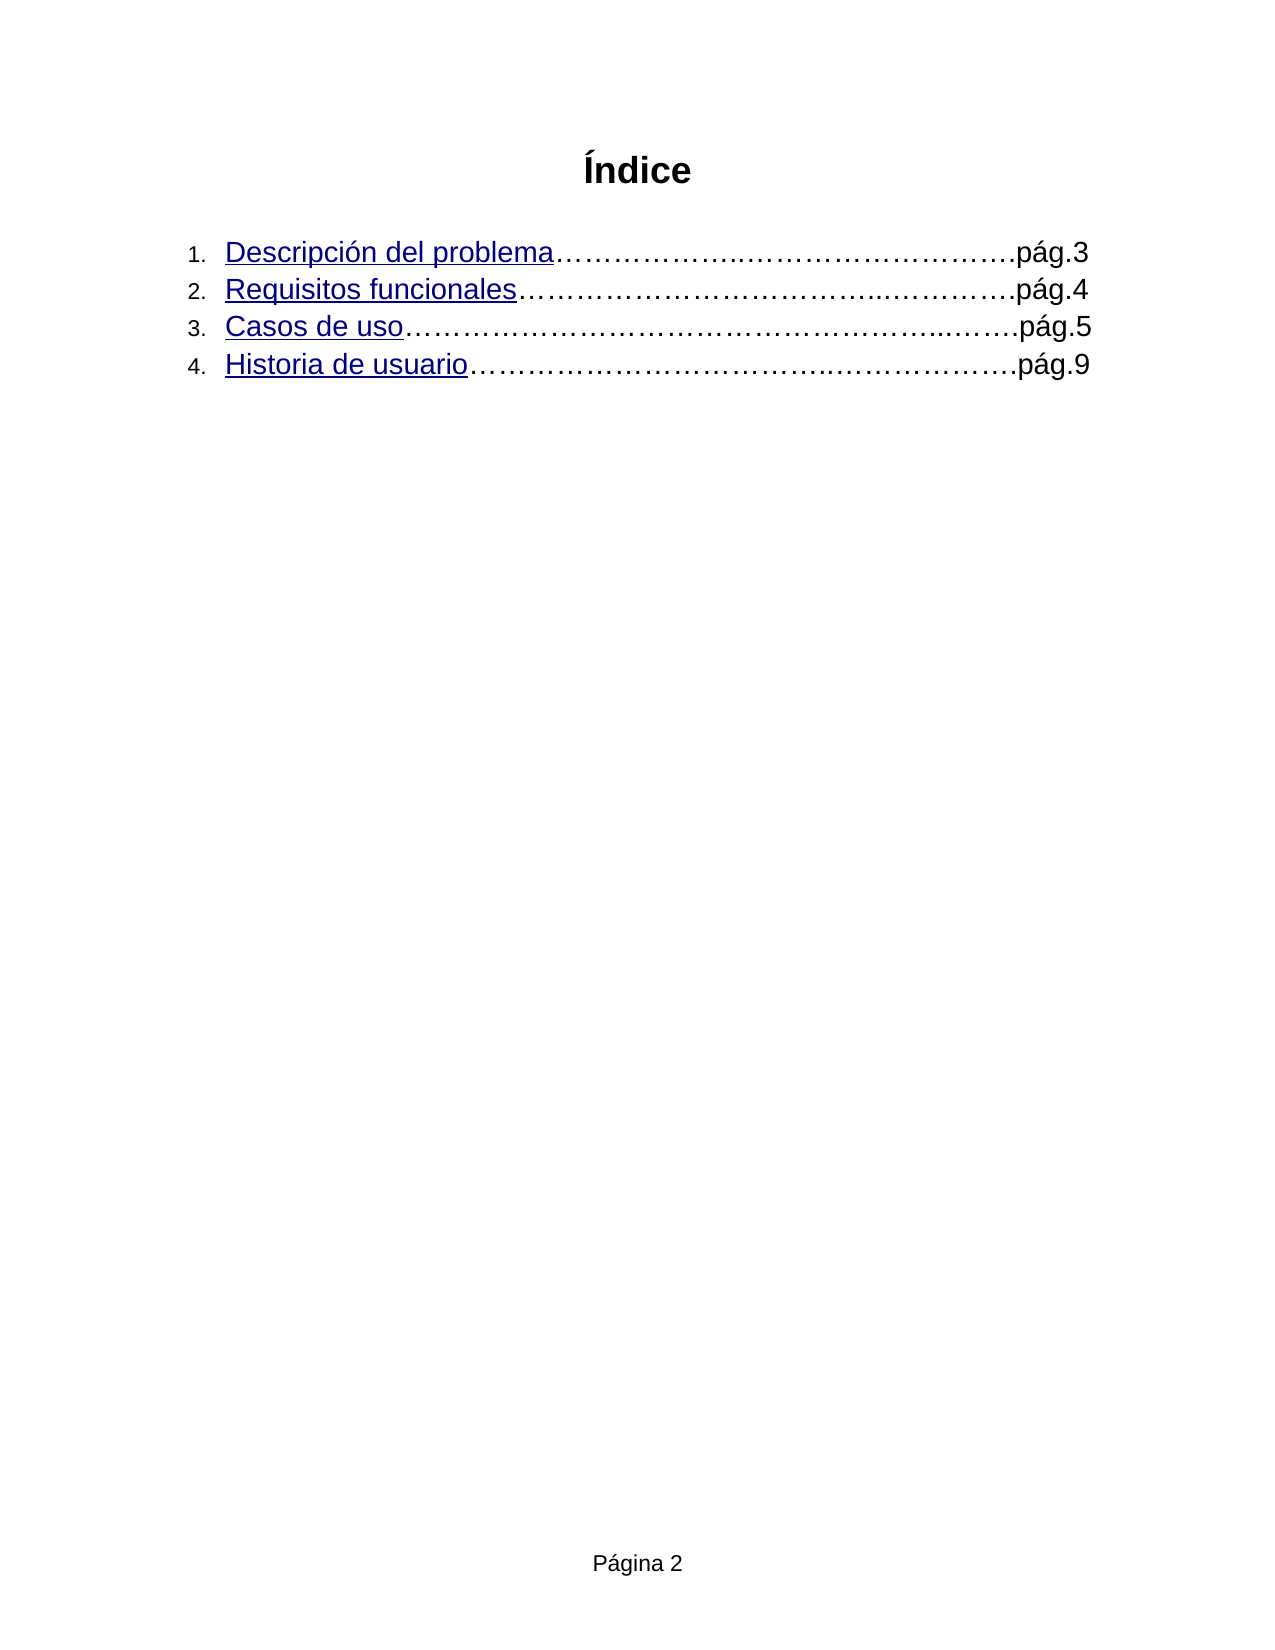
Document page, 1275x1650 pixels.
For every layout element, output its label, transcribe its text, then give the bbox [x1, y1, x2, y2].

list Historia de usuario………………………………..……………….pág.9 [187, 348, 1125, 380]
list Descripción del problema………………..……………………….pág.3 [187, 236, 1125, 268]
list Requisitos funcionales………………………………...………….pág.4 [187, 273, 1125, 306]
list Casos de uso………………………………………………...…….pág.5 [187, 310, 1125, 343]
text Índice [150, 150, 1125, 192]
